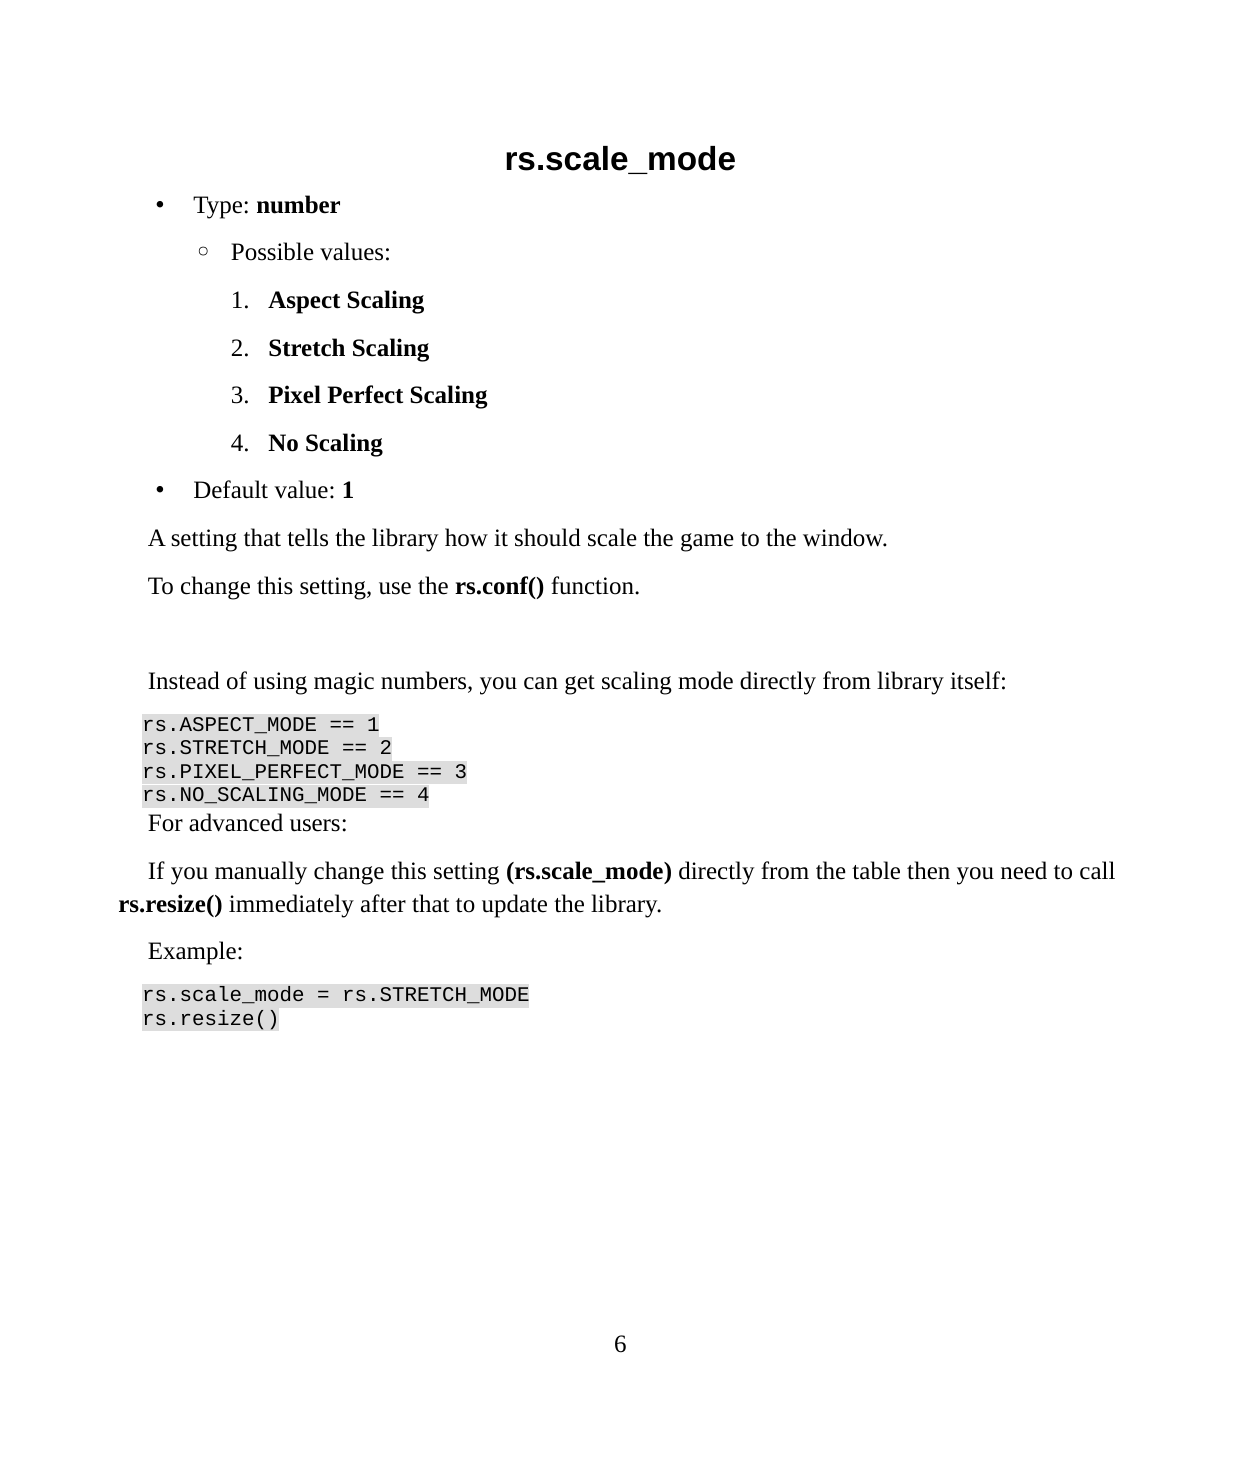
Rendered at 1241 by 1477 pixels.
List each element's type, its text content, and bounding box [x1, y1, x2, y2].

list No Scaling [231, 428, 1122, 457]
text Example: [118, 936, 1122, 965]
list Possible values: [193, 237, 1122, 266]
text rs.NO_SCALING_MODE == 4 [142, 784, 1122, 808]
list Pixel Perfect Scaling [231, 380, 1122, 409]
list Stretch Scaling [231, 333, 1122, 361]
list Default value: 1 [156, 476, 1122, 504]
text rs.STRETCH_MODE == 2 [392, 737, 1122, 761]
list Aspect Scaling [231, 285, 1122, 314]
text rs.PIXEL_PERFECT_MODE == 3 [467, 761, 1122, 784]
text For advanced users: [118, 808, 1122, 837]
text A setting that tells the library how it should scale the game to the window. [118, 523, 1122, 552]
text rs.scale_mode = rs.STRETCH_MODE [529, 984, 1122, 1008]
text rs.ASPECT_MODE == 1 [142, 713, 1122, 737]
list Type: number [156, 190, 1122, 219]
text Instead of using magic numbers, you can get scaling mode directly from library itself: [118, 666, 1122, 695]
text If you manually change this setting (rs.scale_mode) directly from the table then you need to call rs.resize() immediately after that to update the library. [118, 856, 1122, 917]
text To change this setting, use the rs.conf() function. [118, 571, 1122, 599]
subtitle rs.scale_mode [118, 139, 1122, 177]
text rs.resize() [279, 1008, 1122, 1031]
